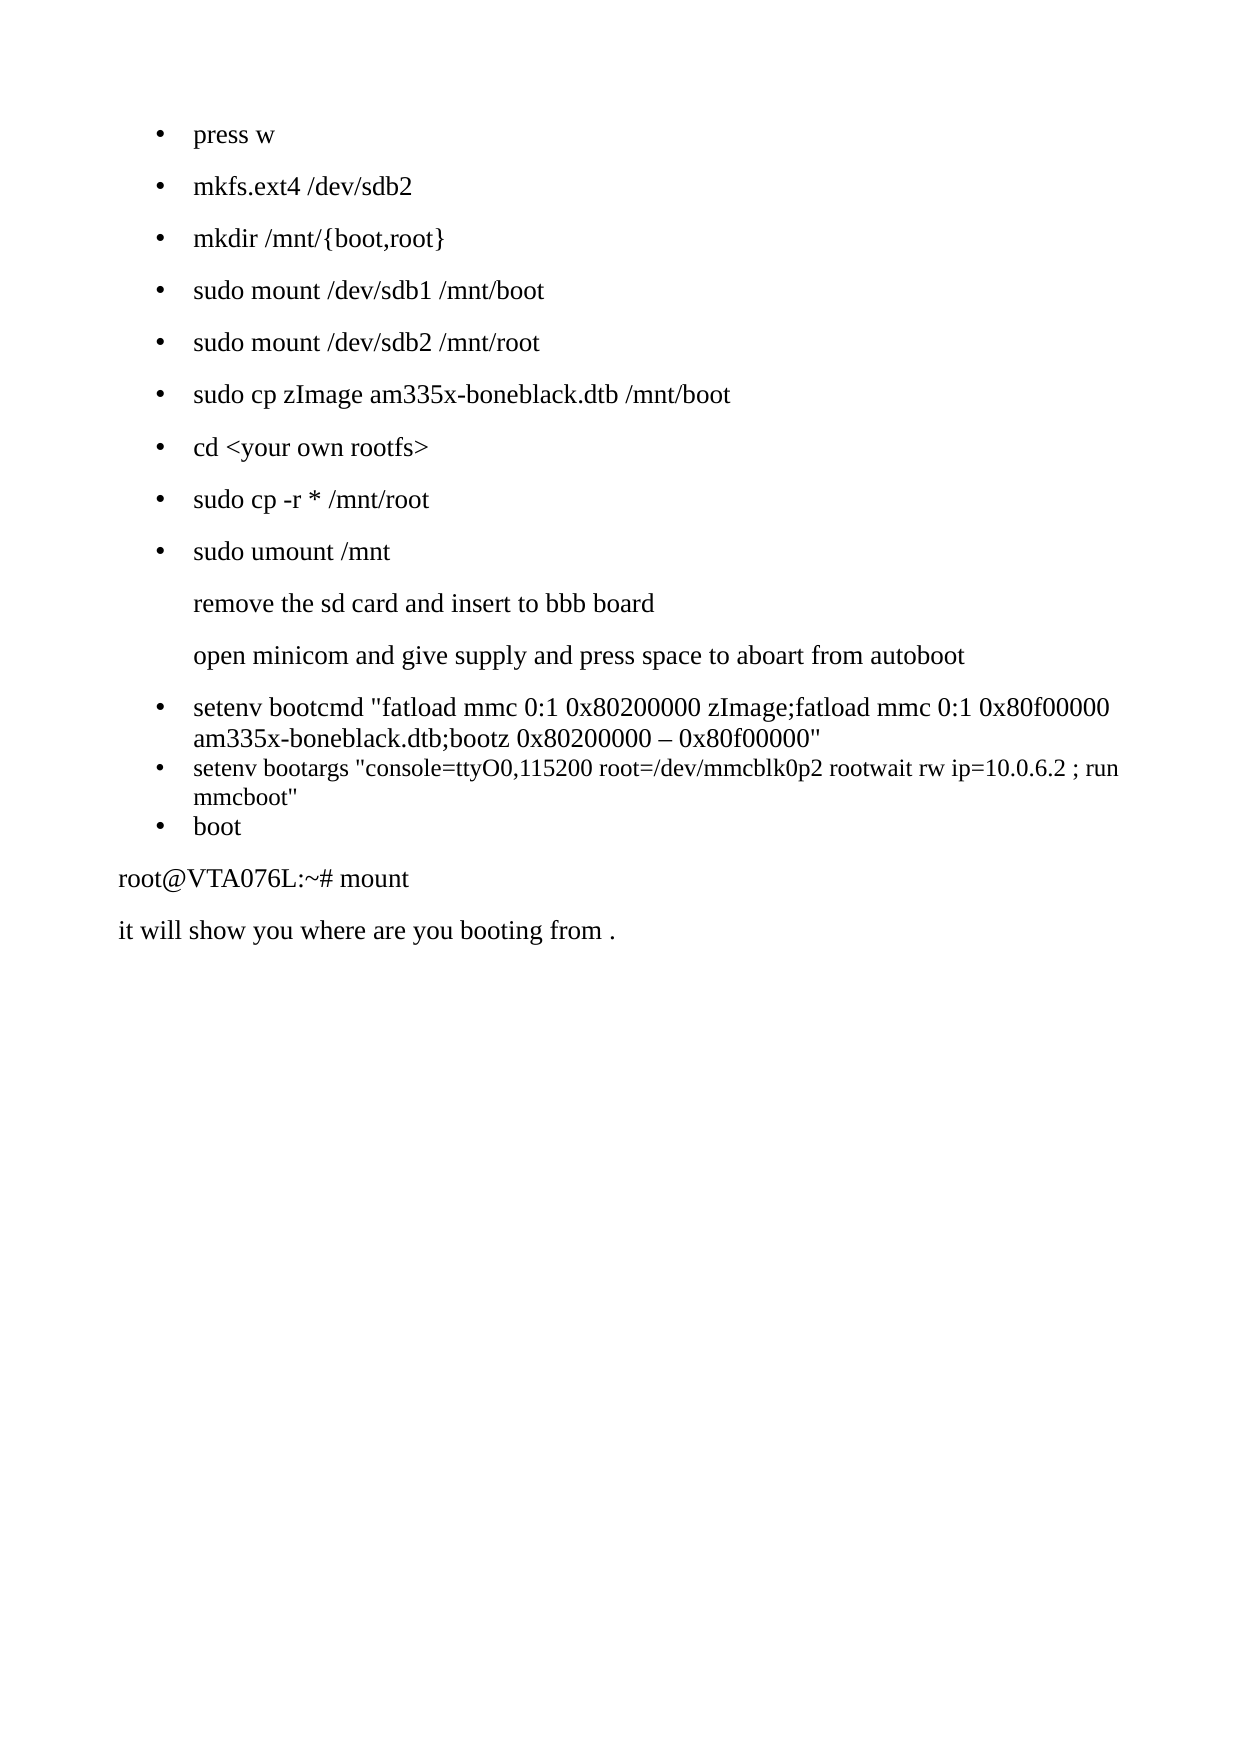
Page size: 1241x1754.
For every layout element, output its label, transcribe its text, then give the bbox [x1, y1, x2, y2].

list open minicom and give supply and press space to aboart from autoboot [156, 639, 1122, 670]
text root@VTA076L:~# mount [118, 863, 1122, 894]
list setenv bootargs "console=ttyO0,115200 root=/dev/mmcblk0p2 rootwait rw ip=10.0.6.2 ; run mmcboot" [156, 753, 1122, 811]
text it will show you where are you booting from . [118, 914, 1122, 946]
list sudo cp -r * /mnt/root [156, 483, 1122, 514]
list boot [156, 811, 1122, 842]
list mkfs.ext4 /dev/sdb2 [156, 170, 1122, 201]
list press w [156, 118, 1122, 149]
list setenv bootcmd "fatload mmc 0:1 0x80200000 zImage;fatload mmc 0:1 0x80f00000 am335x-boneblack.dtb;bootz 0x80200000 – 0x80f00000" [156, 691, 1122, 753]
list sudo cp zImage am335x-boneblack.dtb /mnt/boot [156, 378, 1122, 410]
list sudo umount /mnt [156, 535, 1122, 566]
list remove the sd card and insert to bbb board [156, 587, 1122, 618]
list sudo mount /dev/sdb1 /mnt/boot [156, 274, 1122, 306]
list cd <your own rootfs> [156, 431, 1122, 462]
list mkdir /mnt/{boot,root} [156, 222, 1122, 253]
list sudo mount /dev/sdb2 /mnt/root [156, 326, 1122, 358]
